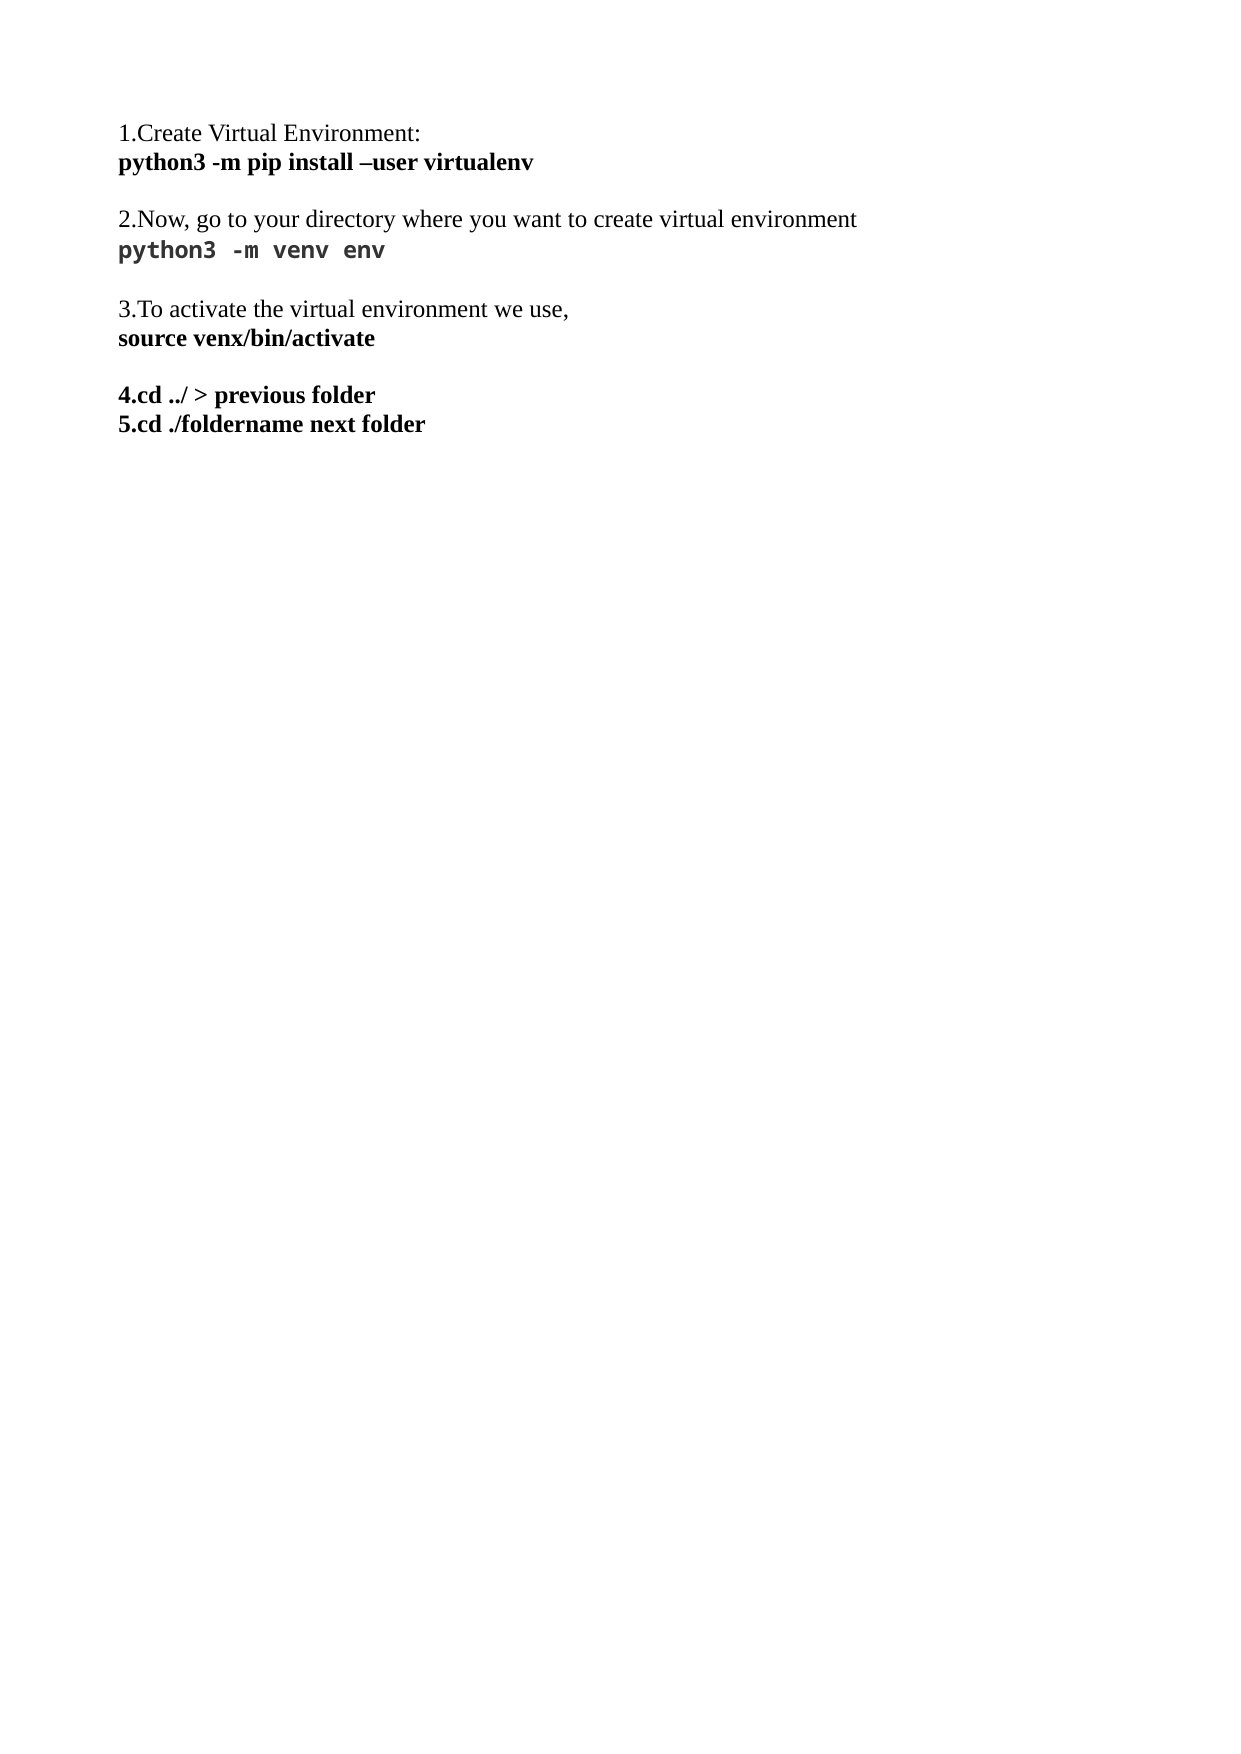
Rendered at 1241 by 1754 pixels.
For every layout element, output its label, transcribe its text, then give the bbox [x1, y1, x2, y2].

text 2.Now, go to your directory where you want to create virtual environment [118, 204, 1122, 233]
text python3 -m pip install –user virtualenv [118, 147, 1122, 176]
text 3.To activate the virtual environment we use, [118, 294, 1122, 323]
text source venx/bin/activate [118, 323, 1122, 351]
text 5.cd ./foldername next folder [118, 409, 1122, 438]
text python3 -m venv env [118, 233, 1122, 265]
text 1.Create Virtual Environment: [118, 118, 1122, 147]
text 4.cd ../ > previous folder [118, 380, 1122, 409]
